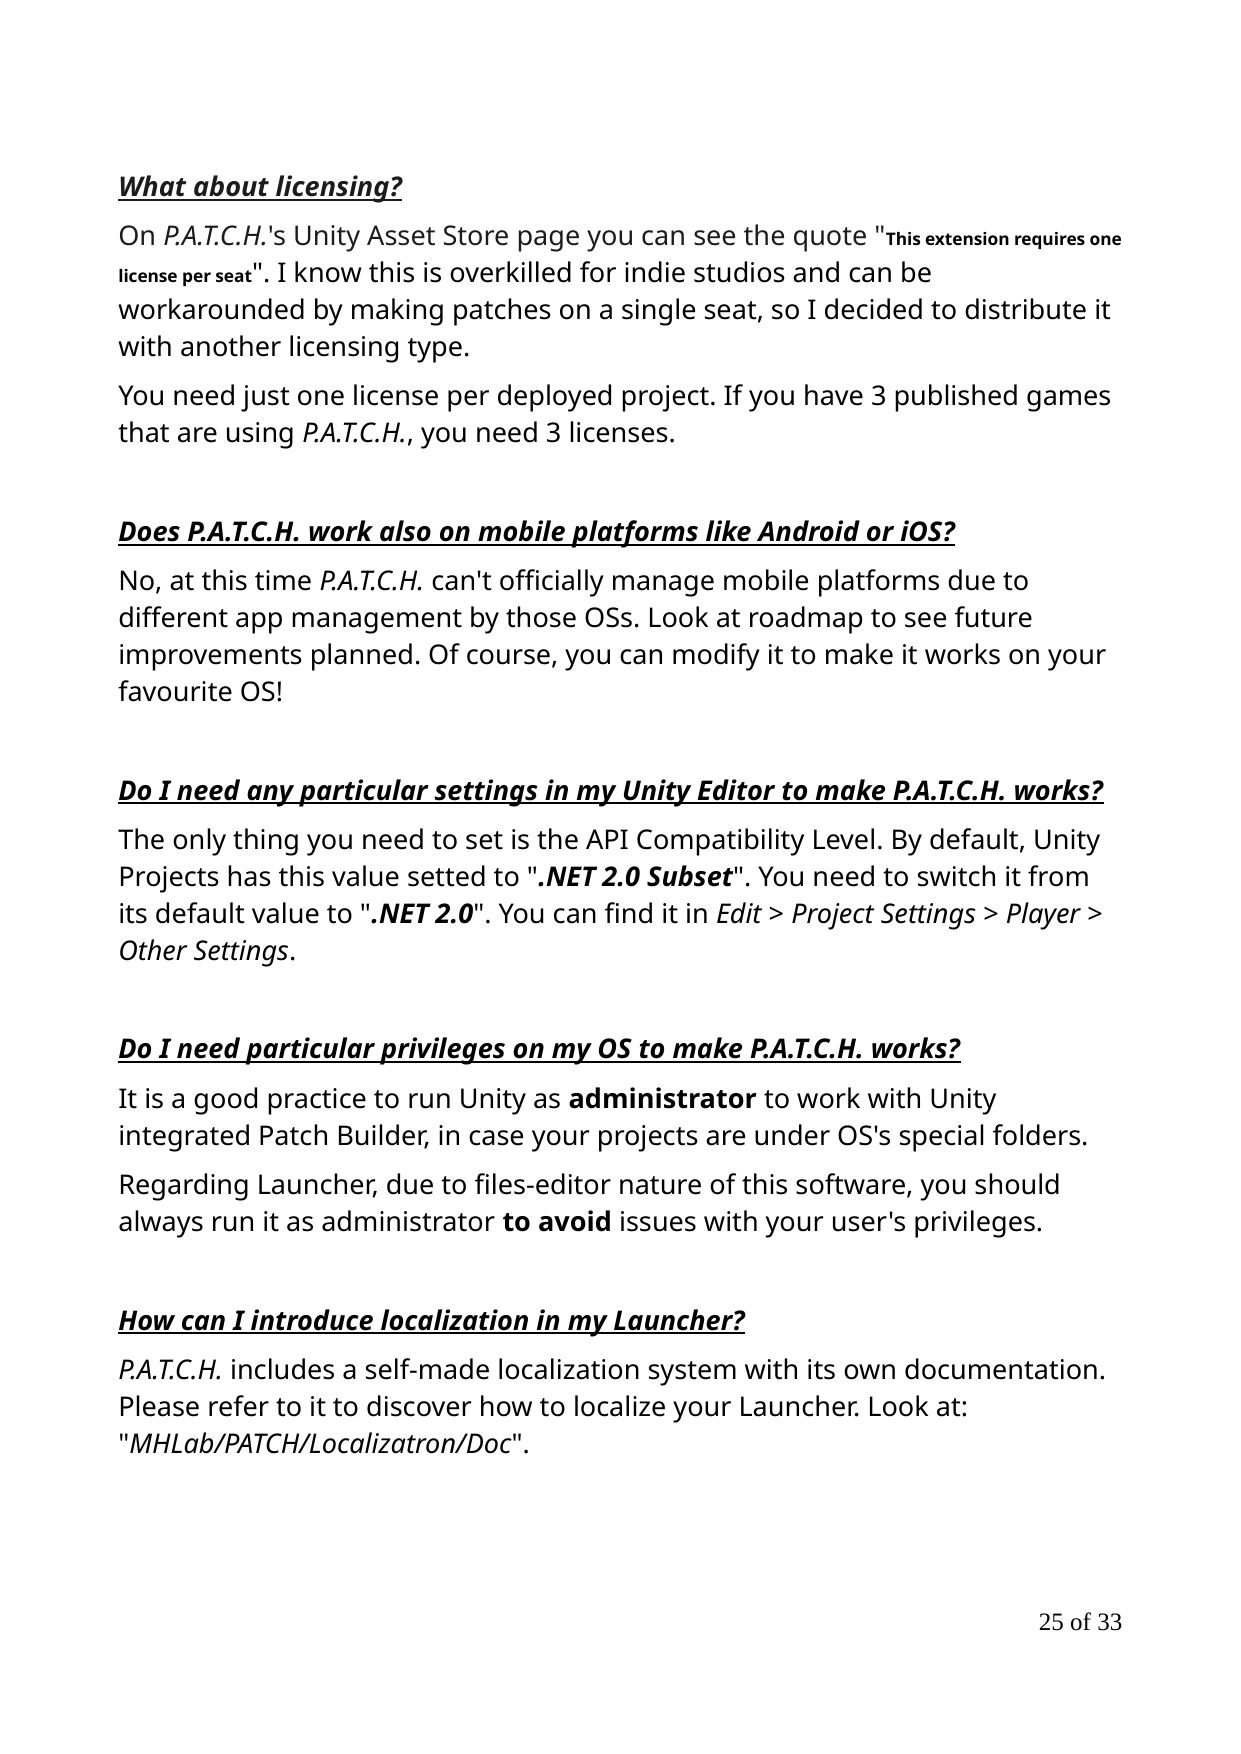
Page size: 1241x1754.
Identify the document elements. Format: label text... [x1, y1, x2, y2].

text Do I need particular privileges on my OS to make P.A.T.C.H. works? [118, 1030, 1122, 1067]
text How can I introduce localization in my Launcher? [118, 1301, 1122, 1338]
text Does P.A.T.C.H. work also on mobile platforms like Android or iOS? [118, 512, 1122, 549]
text Do I need any particular settings in my Unity Editor to make P.A.T.C.H. works? [118, 771, 1122, 808]
text It is a good practice to run Unity as administrator to work with Unity integrated Patch Builder, in case your projects are under OS's special folders. [118, 1079, 1122, 1153]
text On P.A.T.C.H.'s Unity Asset Store page you can see the quote "This extension requires one license per seat". I know this is overkilled for indie studios and can be workarounded by making patches on a single seat, so I decided to distribute it with another licensing type. [118, 217, 1122, 364]
text You need just one license per deployed project. If you have 3 published games that are using P.A.T.C.H., you need 3 licenses. [118, 377, 1122, 451]
text P.A.T.C.H. includes a self-made localization system with its own documentation. Please refer to it to discover how to localize your Launcher. Look at: "MHLab/PATCH/Localizatron/Doc". [118, 1351, 1122, 1461]
text The only thing you need to set is the API Compatibility Level. By default, Unity Projects has this value setted to ".NET 2.0 Subset". You need to switch it from its default value to ".NET 2.0". You can find it in Edit > Project Settings > Player > Other Settings. [118, 821, 1122, 968]
text No, at this time P.A.T.C.H. can't officially manage mobile platforms due to different app management by those OSs. Look at roadmap to see future improvements planned. Of course, you can modify it to make it works on your favourite OS! [118, 562, 1122, 709]
text What about licensing? [118, 167, 1122, 204]
text Regarding Launcher, due to files-editor nature of this software, you should always run it as administrator to avoid issues with your user's privileges. [118, 1166, 1122, 1239]
